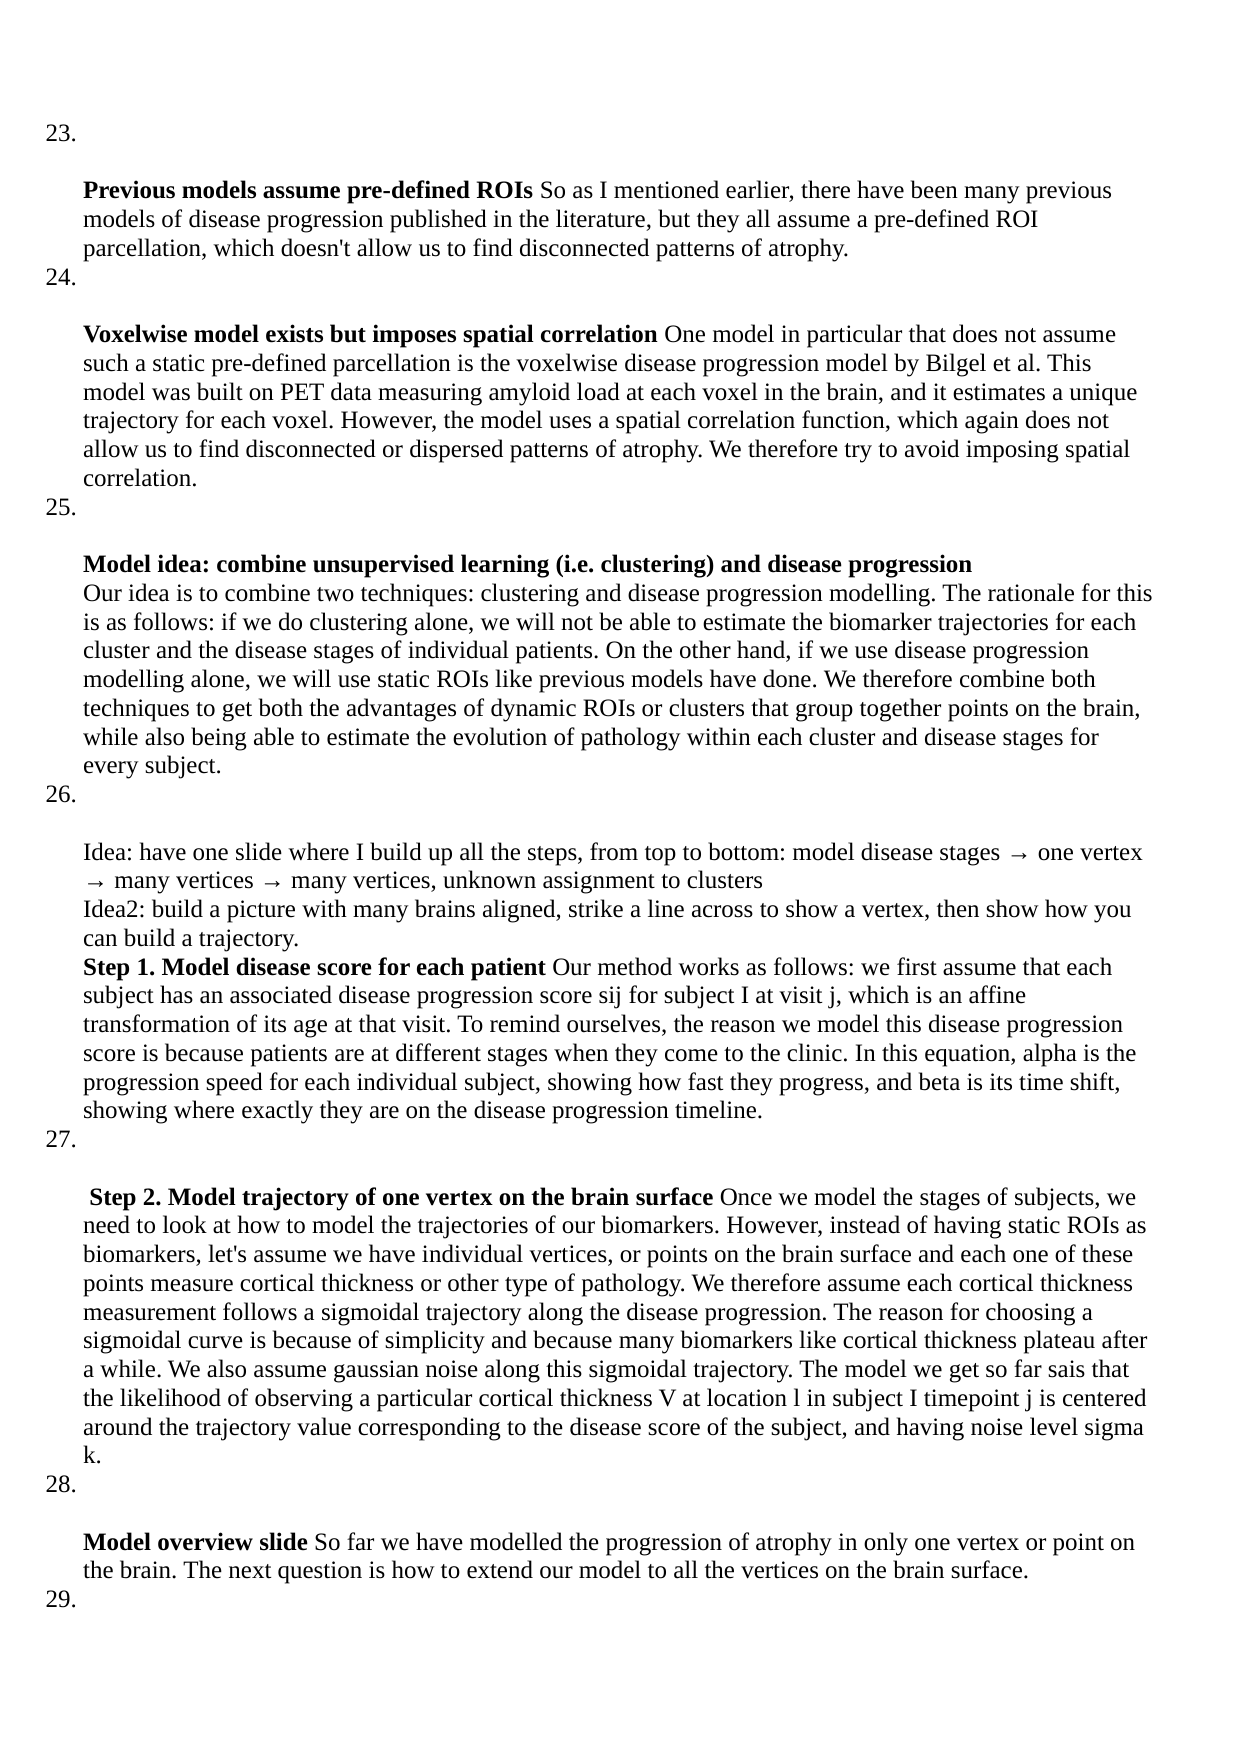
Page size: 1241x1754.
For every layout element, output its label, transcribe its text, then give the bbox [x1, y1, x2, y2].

list Step 2. Model trajectory of one vertex on the brain surface Once we model the stages of subjects, we need to look at how to model the trajectories of our biomarkers. However, instead of having static ROIs as biomarkers, let's assume we have individual vertices, or points on the brain surface and each one of these points measure cortical thickness or other type of pathology. We therefore assume each cortical thickness measurement follows a sigmoidal trajectory along the disease progression. The reason for choosing a sigmoidal curve is because of simplicity and because many biomarkers like cortical thickness plateau after a while. We also assume gaussian noise along this sigmoidal trajectory. The model we get so far sais that the likelihood of observing a particular cortical thickness V at location l in subject I timepoint j is centered around the trajectory value corresponding to the disease score of the subject, and having noise level sigma k. [45, 1124, 1159, 1469]
list Idea: have one slide where I build up all the steps, from top to bottom: model disease stages → one vertex → many vertices → many vertices, unknown assignment to clusters Idea2: build a picture with many brains aligned, strike a line across to show a vertex, then show how you can build a trajectory. Step 1. Model disease score for each patient Our method works as follows: we first assume that each subject has an associated disease progression score sij for subject I at visit j, which is an affine transformation of its age at that visit. To remind ourselves, the reason we model this disease progression score is because patients are at different stages when they come to the clinic. In this equation, alpha is the progression speed for each individual subject, showing how fast they progress, and beta is its time shift, showing where exactly they are on the disease progression timeline. [45, 779, 1159, 1124]
list Previous models assume pre-defined ROIs So as I mentioned earlier, there have been many previous models of disease progression published in the literature, but they all assume a pre-defined ROI parcellation, which doesn't allow us to find disconnected patterns of atrophy. [45, 118, 1159, 262]
list Model overview slide So far we have modelled the progression of atrophy in only one vertex or point on the brain. The next question is how to extend our model to all the vertices on the brain surface. [45, 1469, 1159, 1584]
list Generalise over all vertices on the brain This is not trivial, because in our dataset we had more than 160,000 such vertices and it is infeasible to model a unique trajectory for each one of them. The idea is to therefore group vertices with similar progression dynamics into clusters. We do that by defining a latent variable, Zl, to denote the cluster that generated the measurements from vertex l, and re-write the previous equation, simply replacing cluster index k with Zl. The next step is then simple. Given we know the assignment Z of vertices to clusters, we simply take the previous likelihood term and multiply it over all the subjects and visits and over all the possible locations l on the brain surface to get the total model likelihood of observing all measurements over a particular assignment Z of vertices to clusters. Here we assumed independence across subjects and voxels in different clusters. [45, 1584, 1159, 1613]
list Voxelwise model exists but imposes spatial correlation One model in particular that does not assume such a static pre-defined parcellation is the voxelwise disease progression model by Bilgel et al. This model was built on PET data measuring amyloid load at each voxel in the brain, and it estimates a unique trajectory for each voxel. However, the model uses a spatial correlation function, which again does not allow us to find disconnected or dispersed patterns of atrophy. We therefore try to avoid imposing spatial correlation. [45, 262, 1159, 492]
list Model idea: combine unsupervised learning (i.e. clustering) and disease progression Our idea is to combine two techniques: clustering and disease progression modelling. The rationale for this is as follows: if we do clustering alone, we will not be able to estimate the biomarker trajectories for each cluster and the disease stages of individual patients. On the other hand, if we use disease progression modelling alone, we will use static ROIs like previous models have done. We therefore combine both techniques to get both the advantages of dynamic ROIs or clusters that group together points on the brain, while also being able to estimate the evolution of pathology within each cluster and disease stages for every subject. [45, 492, 1159, 779]
